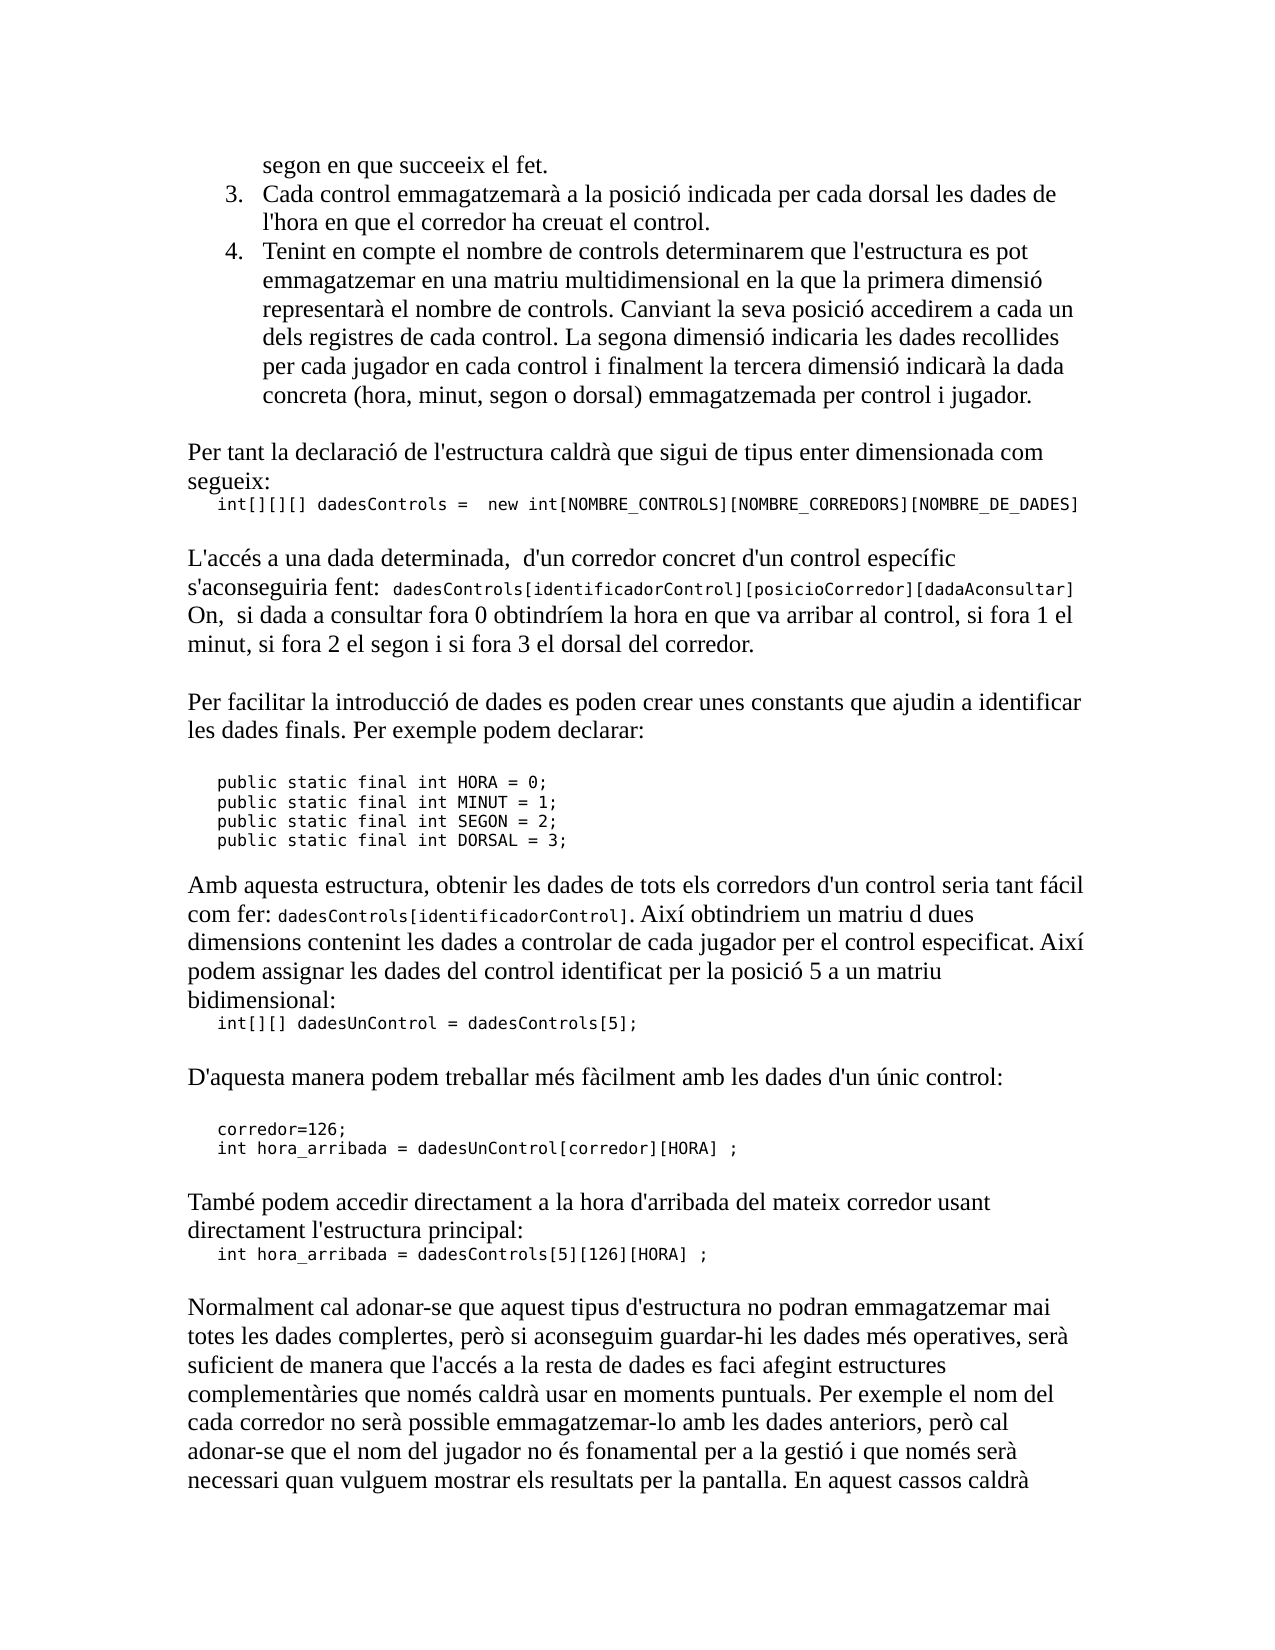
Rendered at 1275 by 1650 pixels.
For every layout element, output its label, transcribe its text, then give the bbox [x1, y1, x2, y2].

text public static final int HORA = 0; [217, 773, 1087, 792]
list Tenint en compte el nombre de controls determinarem que l'estructura es pot emmagatzemar en una matriu multidimensional en la que la primera dimensió representarà el nombre de controls. Canviant la seva posició accedirem a cada un dels registres de cada control. La segona dimensió indicaria les dades recollides per cada jugador en cada control i finalment la tercera dimensió indicarà la dada concreta (hora, minut, segon o dorsal) emmagatzemada per control i jugador. [225, 236, 1087, 409]
text int[][][] dadesControls = new int[NOMBRE_CONTROLS][NOMBRE_CORREDORS][NOMBRE_DE_DADES] [217, 495, 1087, 514]
list segon en que succeeix el fet. [225, 150, 1087, 179]
text public static final int MINUT = 1; [217, 792, 1087, 812]
text int hora_arribada = dadesUnControl[corredor][HORA] ; [217, 1139, 1087, 1158]
text També podem accedir directament a la hora d'arribada del mateix corredor usant directament l'estructura principal: [187, 1187, 1087, 1244]
list Cada control emmagatzemarà a la posició indicada per cada dorsal les dades de l'hora en que el corredor ha creuat el control. [225, 179, 1087, 236]
text On, si dada a consultar fora 0 obtindríem la hora en que va arribar al control, si fora 1 el minut, si fora 2 el segon i si fora 3 el dorsal del corredor. [187, 601, 1087, 658]
text Per facilitar la introducció de dades es poden crear unes constants que ajudin a identificar les dades finals. Per exemple podem declarar: [187, 687, 1087, 744]
text public static final int SEGON = 2; [217, 812, 1087, 831]
text int hora_arribada = dadesControls[5][126][HORA] ; [217, 1244, 1087, 1264]
text int[][] dadesUnControl = dadesControls[5]; [217, 1014, 1087, 1033]
text Per tant la declaració de l'estructura caldrà que sigui de tipus enter dimensionada com segueix: [187, 437, 1087, 495]
text corredor=126; [217, 1119, 1087, 1139]
text L'accés a una dada determinada, d'un corredor concret d'un control específic s'aconseguiria fent: dadesControls[identificadorControl][posicioCorredor][dadaAconsultar] [187, 543, 1087, 601]
text public static final int DORSAL = 3; [217, 831, 1087, 851]
text Normalment cal adonar-se que aquest tipus d'estructura no podran emmagatzemar mai totes les dades complertes, però si aconseguim guardar-hi les dades més operatives, serà suficient de manera que l'accés a la resta de dades es faci afegint estructures complementàries que només caldrà usar en moments puntuals. Per exemple el nom del cada corredor no serà possible emmagatzemar-lo amb les dades anteriors, però cal adonar-se que el nom del jugador no és fonamental per a la gestió i que només serà necessari quan vulguem mostrar els resultats per la pantalla. En aquest cassos caldrà [187, 1292, 1087, 1494]
text Amb aquesta estructura, obtenir les dades de tots els corredors d'un control seria tant fácil com fer: dadesControls[identificadorControl]. Així obtindriem un matriu d dues dimensions contenint les dades a controlar de cada jugador per el control especificat. Així podem assignar les dades del control identificat per la posició 5 a un matriu bidimensional: [187, 870, 1087, 1014]
text D'aquesta manera podem treballar més fàcilment amb les dades d'un únic control: [187, 1062, 1087, 1091]
